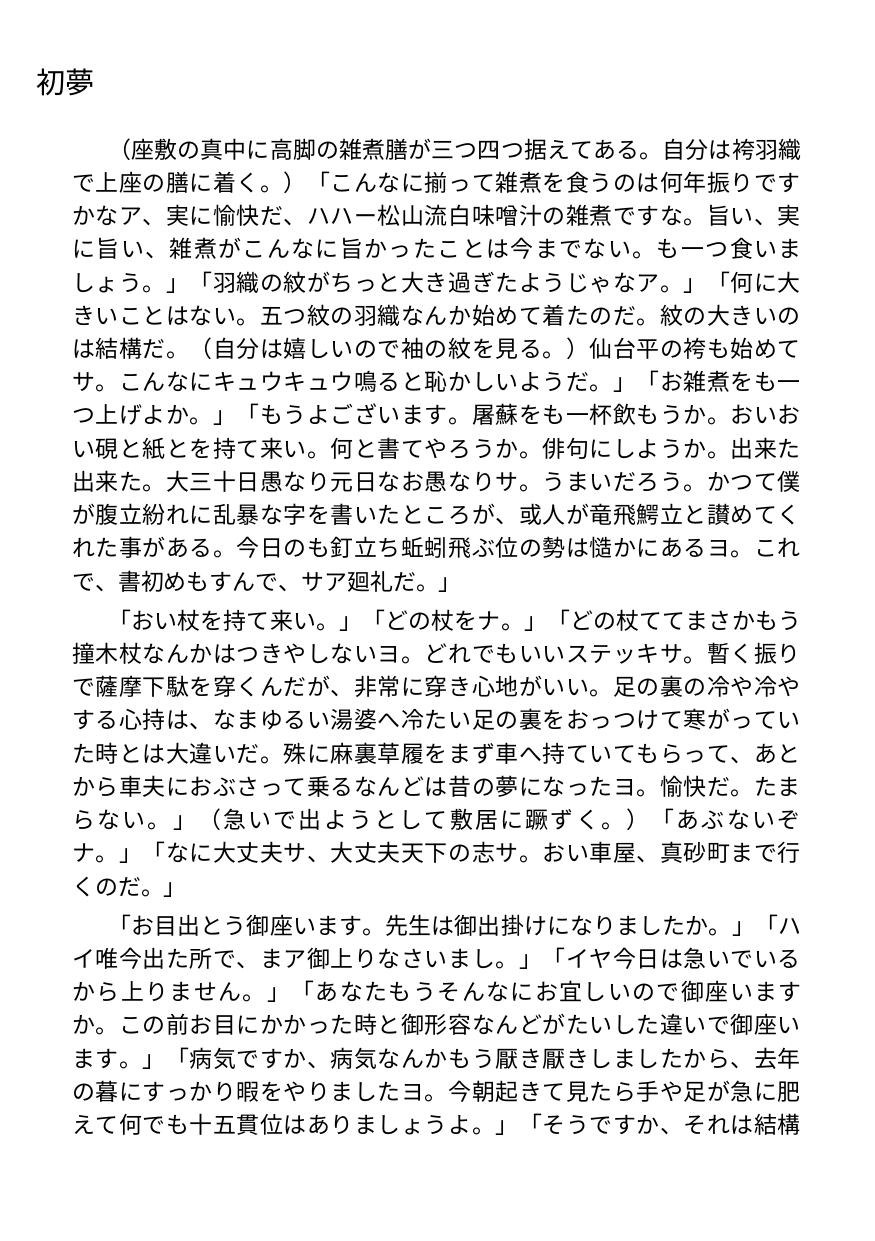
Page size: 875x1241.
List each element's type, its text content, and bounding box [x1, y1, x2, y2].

text 「おい杖を持て来い。」「どの杖をナ。」「どの杖ててまさかもう撞木杖なんかはつきやしないヨ。どれでもいいステッキサ。暫く振りで薩摩下駄を穿くんだが、非常に穿き心地がいい。足の裏の冷や冷やする心持は、なまゆるい湯婆へ冷たい足の裏をおっつけて寒がっていた時とは大違いだ。殊に麻裏草履をまず車へ持ていてもらって、あとから車夫におぶさって乗るなんどは昔の夢になったヨ。愉快だ。たまらない。」（急いで出ようとして敷居に蹶ずく。）「あぶないぞナ。」「なに大丈夫サ、大丈夫天下の志サ。おい車屋、真砂町まで行くのだ。」 [72, 603, 802, 902]
text （座敷の真中に高脚の雑煮膳が三つ四つ据えてある。自分は袴羽織で上座の膳に着く。）「こんなに揃って雑煮を食うのは何年振りですかなア、実に愉快だ、ハハー松山流白味噌汁の雑煮ですな。旨い、実に旨い、雑煮がこんなに旨かったことは今までない。も一つ食いましょう。」「羽織の紋がちっと大き過ぎたようじゃなア。」「何に大きいことはない。五つ紋の羽織なんか始めて着たのだ。紋の大きいのは結構だ。（自分は嬉しいので袖の紋を見る。）仙台平の袴も始めてサ。こんなにキュウキュウ鳴ると恥かしいようだ。」「お雑煮をも一つ上げよか。」「もうよございます。屠蘇をも一杯飲もうか。おいおい硯と紙とを持て来い。何と書てやろうか。俳句にしようか。出来た出来た。大三十日愚なり元日なお愚なりサ。うまいだろう。かつて僕が腹立紛れに乱暴な字を書いたところが、或人が竜飛鰐立と讃めてくれた事がある。今日のも釘立ち蚯蚓飛ぶ位の勢は慥かにあるヨ。これで、書初めもすんで、サア廻礼だ。」 [72, 132, 802, 597]
subtitle 初夢 [36, 60, 838, 102]
text 「お目出とう御座います。先生は御出掛けになりましたか。」「ハイ唯今出た所で、まア御上りなさいまし。」「イヤ今日は急いでいるから上りません。」「あなたもうそんなにお宜しいので御座いますか。この前お目にかかった時と御形容なんどがたいした違いで御座います。」「病気ですか、病気なんかもう厭き厭きしましたから、去年の暮にすっかり暇をやりましたヨ。今朝起きて見たら手や足が急に肥えて何でも十五貫位はありましょうよ。」「そうですか、それは結構 [72, 908, 802, 1140]
